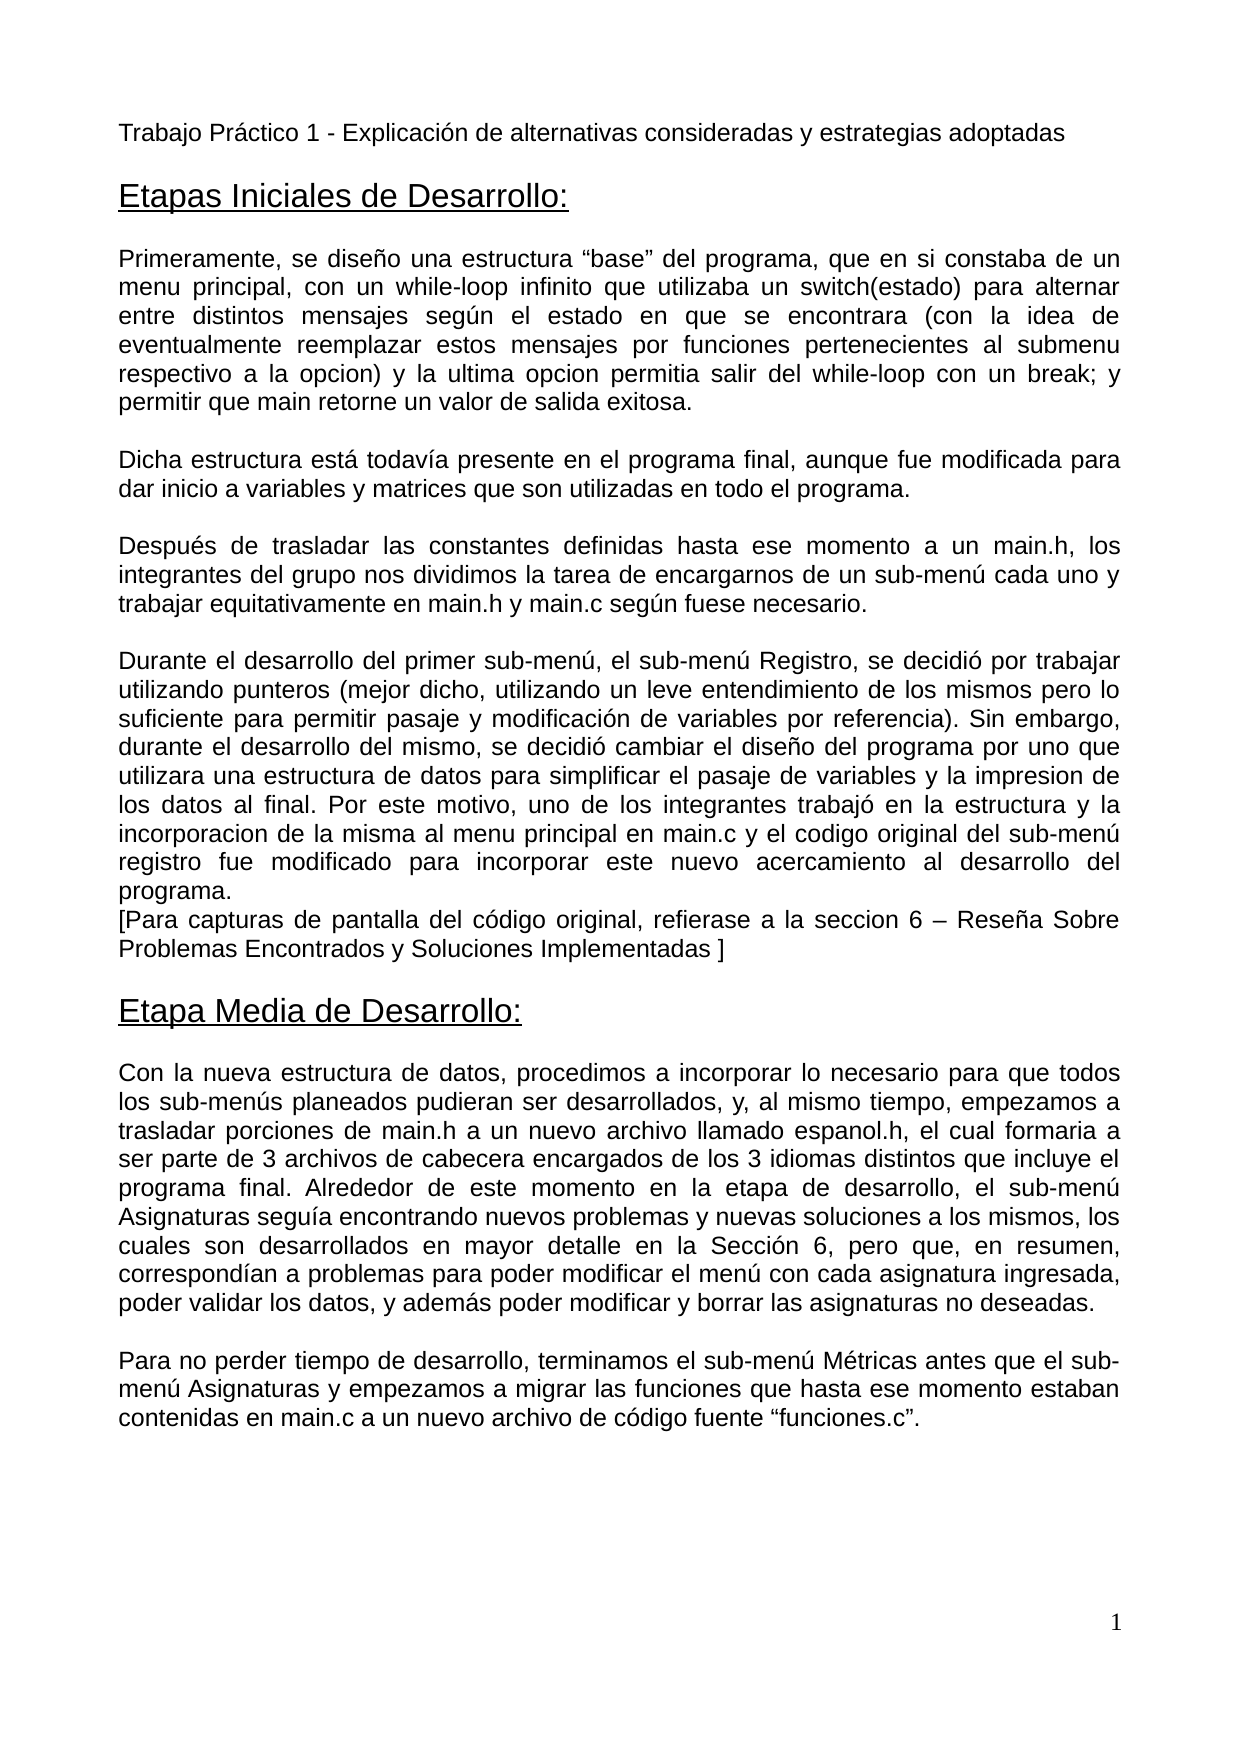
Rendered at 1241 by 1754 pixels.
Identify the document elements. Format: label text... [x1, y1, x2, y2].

text Después de trasladar las constantes definidas hasta ese momento a un main.h, los integrantes del grupo nos dividimos la tarea de encargarnos de un sub-menú cada uno y trabajar equitativamente en main.h y main.c según fuese necesario. [118, 531, 1122, 617]
text Primeramente, se diseño una estructura “base” del programa, que en si constaba de un menu principal, con un while-loop infinito que utilizaba un switch(estado) para alternar entre distintos mensajes según el estado en que se encontrara (con la idea de eventualmente reemplazar estos mensajes por funciones pertenecientes al submenu respectivo a la opcion) y la ultima opcion permitia salir del while-loop con un break; y permitir que main retorne un valor de salida exitosa. [118, 243, 1122, 416]
text Para no perder tiempo de desarrollo, terminamos el sub-menú Métricas antes que el sub-menú Asignaturas y empezamos a migrar las funciones que hasta ese momento estaban contenidas en main.c a un nuevo archivo de código fuente “funciones.c”. [118, 1346, 1122, 1432]
text [Para capturas de pantalla del código original, refierase a la seccion 6 – Reseña Sobre Problemas Encontrados y Soluciones Implementadas ] [118, 905, 1122, 962]
text Etapa Media de Desarrollo: [118, 991, 1122, 1029]
text Dicha estructura está todavía presente en el programa final, aunque fue modificada para dar inicio a variables y matrices que son utilizadas en todo el programa. [118, 445, 1122, 502]
text Etapas Iniciales de Desarrollo: [118, 176, 1122, 215]
text Durante el desarrollo del primer sub-menú, el sub-menú Registro, se decidió por trabajar utilizando punteros (mejor dicho, utilizando un leve entendimiento de los mismos pero lo suficiente para permitir pasaje y modificación de variables por referencia). Sin embargo, durante el desarrollo del mismo, se decidió cambiar el diseño del programa por uno que utilizara una estructura de datos para simplificar el pasaje de variables y la impresion de los datos al final. Por este motivo, uno de los integrantes trabajó en la estructura y la incorporacion de la misma al menu principal en main.c y el codigo original del sub-menú registro fue modificado para incorporar este nuevo acercamiento al desarrollo del programa. [118, 646, 1122, 905]
text Con la nueva estructura de datos, procedimos a incorporar lo necesario para que todos los sub-menús planeados pudieran ser desarrollados, y, al mismo tiempo, empezamos a trasladar porciones de main.h a un nuevo archivo llamado espanol.h, el cual formaria a ser parte de 3 archivos de cabecera encargados de los 3 idiomas distintos que incluye el programa final. Alrededor de este momento en la etapa de desarrollo, el sub-menú Asignaturas seguía encontrando nuevos problemas y nuevas soluciones a los mismos, los cuales son desarrollados en mayor detalle en la Sección 6, pero que, en resumen, correspondían a problemas para poder modificar el menú con cada asignatura ingresada, poder validar los datos, y además poder modificar y borrar las asignaturas no deseadas. [118, 1058, 1122, 1317]
